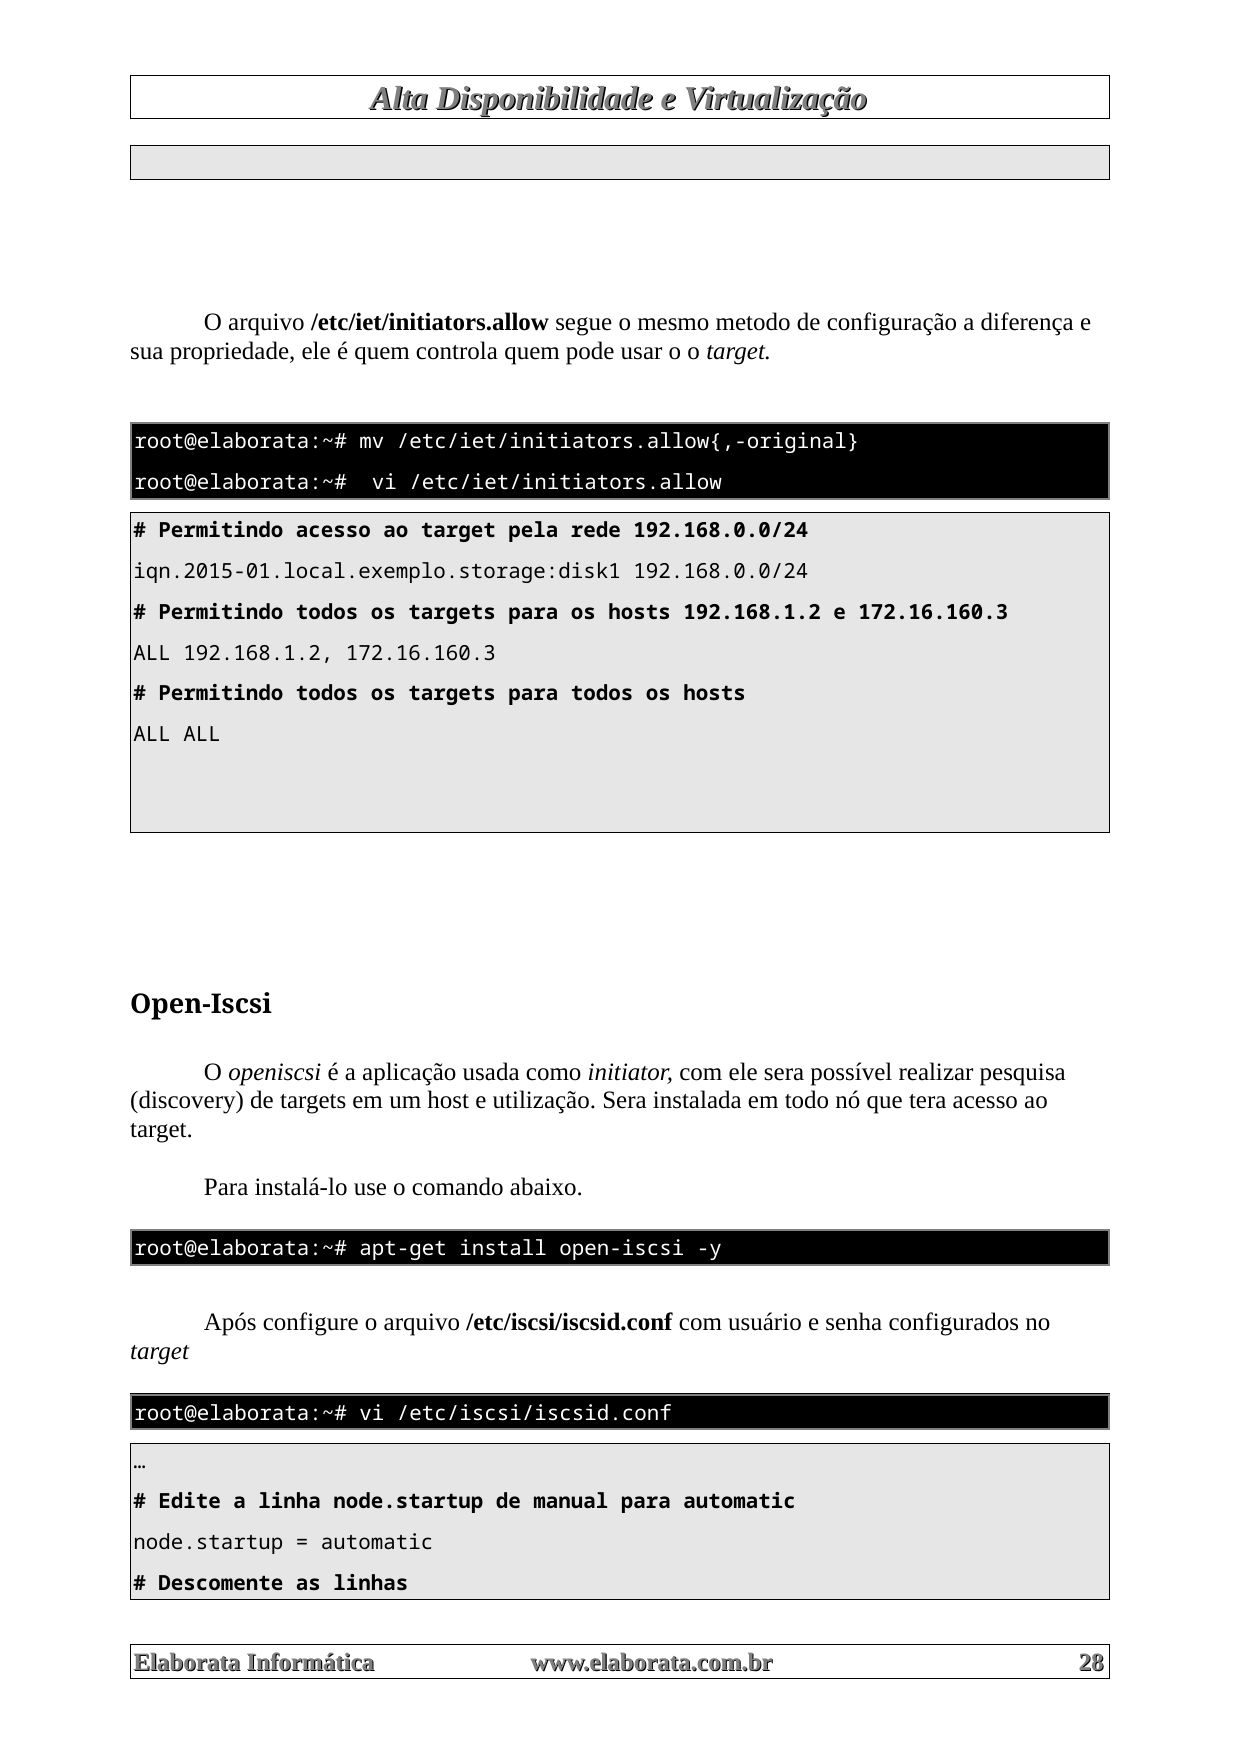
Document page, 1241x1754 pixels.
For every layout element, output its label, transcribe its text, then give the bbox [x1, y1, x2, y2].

text Para instalá-lo use o comando abaixo. [130, 1172, 1110, 1201]
text # Edite a linha node.startup de manual para automatic [131, 1483, 1109, 1515]
text # Permitindo todos os targets para todos os hosts [131, 675, 1109, 707]
text O arquivo /etc/iet/initiators.allow segue o mesmo metodo de configuração a diferença e sua propriedade, ele é quem controla quem pode usar o o target. [130, 307, 1110, 364]
text # Descomente as linhas [131, 1565, 1109, 1599]
text node.startup = automatic [131, 1524, 1109, 1556]
text root@elaborata:~# apt-get install open-iscsi -y [132, 1231, 1108, 1264]
text iqn.2015-01.local.exemplo.storage:disk1 192.168.0.0/24 [131, 553, 1109, 584]
text # Permitindo todos os targets para os hosts 192.168.1.2 e 172.16.160.3 [131, 594, 1109, 625]
subtitle Open-Iscsi [130, 985, 1110, 1022]
text O openiscsi é a aplicação usada como initiator, com ele sera possível realizar pesquisa (discovery) de targets em um host e utilização. Sera instalada em todo nó que tera acesso ao target. [130, 1057, 1110, 1143]
text # Permitindo acesso ao target pela rede 192.168.0.0/24 [131, 513, 1109, 544]
text root@elaborata:~# vi /etc/iscsi/iscsid.conf [132, 1396, 1108, 1428]
text … [131, 1444, 1109, 1474]
text root@elaborata:~# vi /etc/iet/initiators.allow [132, 463, 1108, 498]
text Após configure o arquivo /etc/iscsi/iscsid.conf com usuário e senha configurados no target [130, 1307, 1110, 1365]
text ALL ALL [131, 716, 1109, 748]
text root@elaborata:~# mv /etc/iet/initiators.allow{,-original} [132, 424, 1108, 455]
text ALL 192.168.1.2, 172.16.160.3 [131, 634, 1109, 666]
